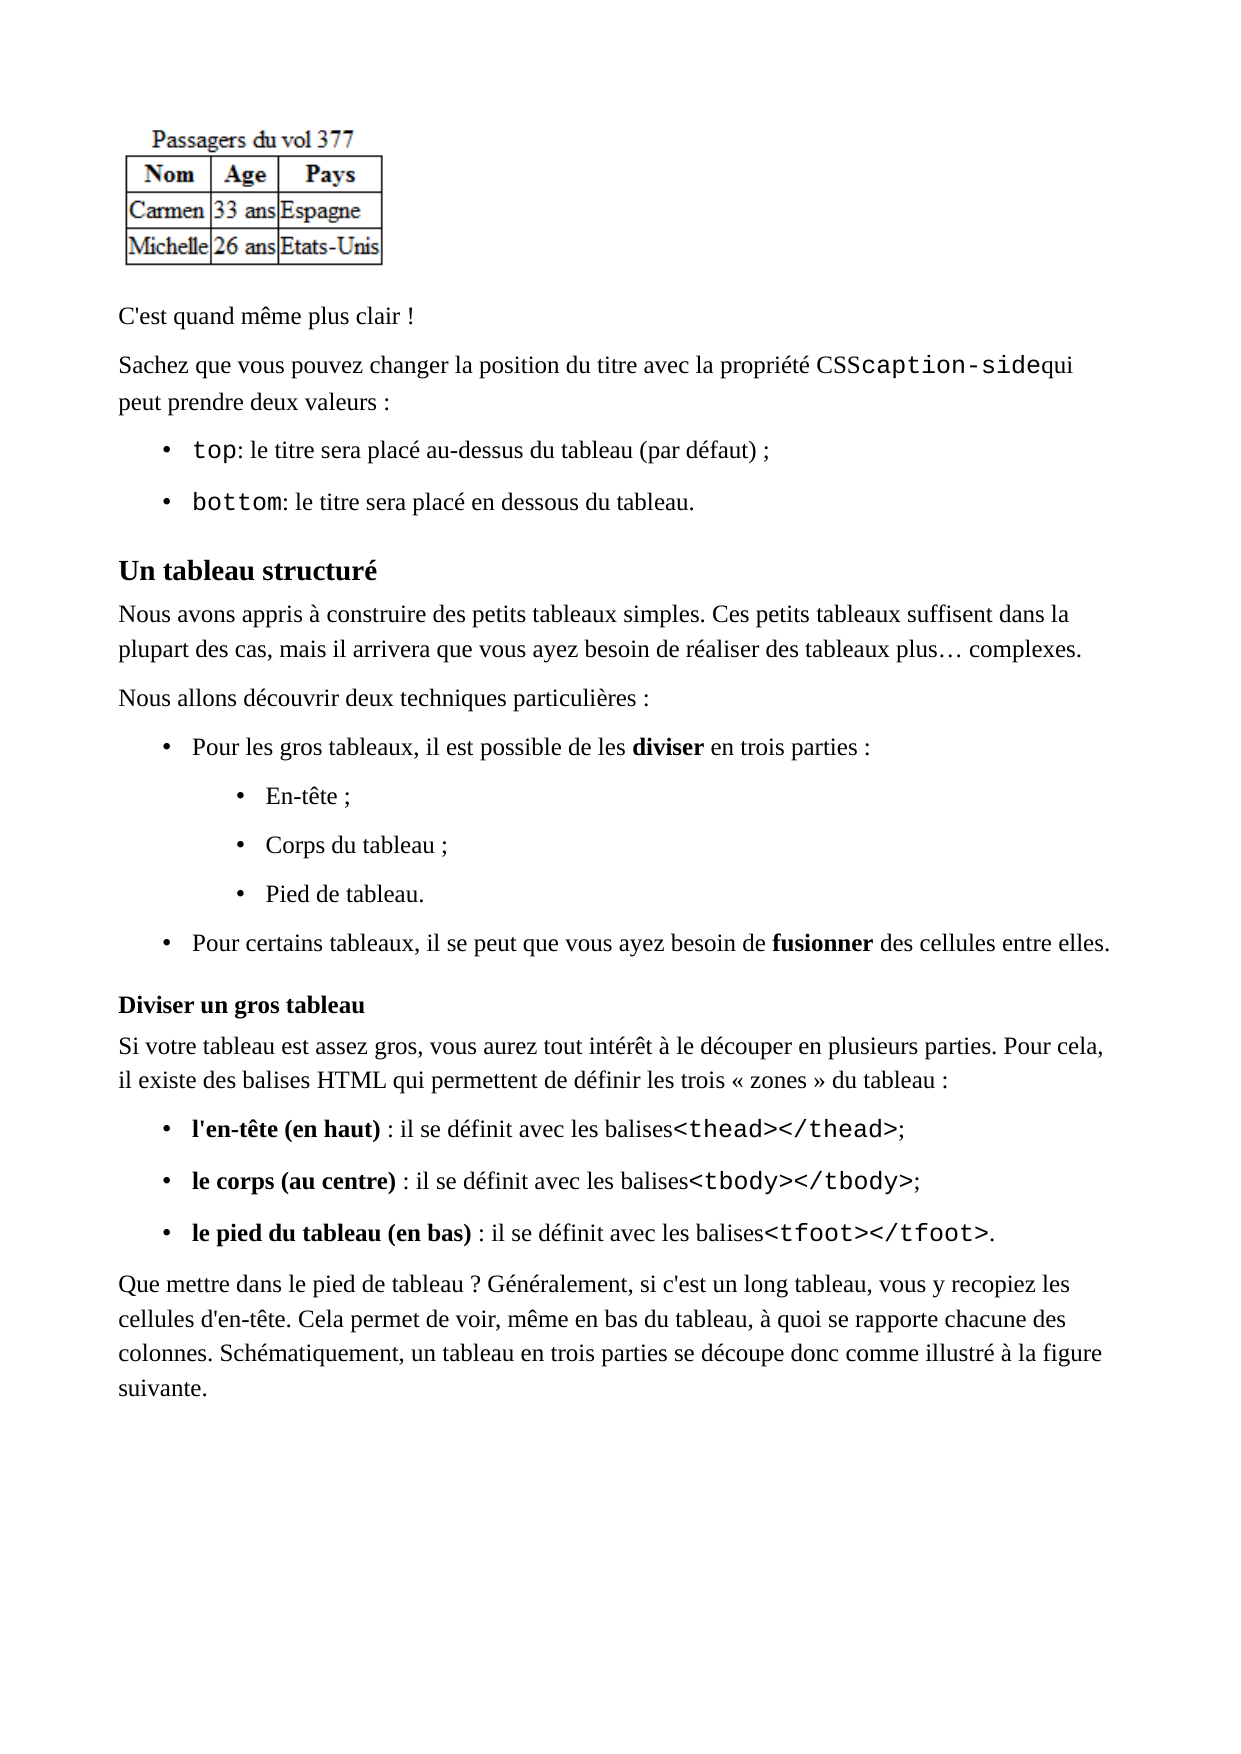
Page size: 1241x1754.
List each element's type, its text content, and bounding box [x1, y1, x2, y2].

text Sachez que vous pouvez changer la position du titre avec la propriété CSScaption-sidequi peut prendre deux valeurs : [118, 350, 1122, 415]
text Si votre tableau est assez gros, vous aurez tout intérêt à le découper en plusieurs parties. Pour cela, il existe des balises HTML qui permettent de définir les trois « zones » du tableau : [118, 1031, 1122, 1094]
list le pied du tableau (en bas) : il se définit avec les balises<tfoot></tfoot>. [162, 1218, 1122, 1248]
list Pied de tableau. [236, 879, 1122, 908]
list Pour certains tableaux, il se peut que vous ayez besoin de fusionner des cellules entre elles. [162, 928, 1122, 957]
text Nous allons découvrir deux techniques particulières : [118, 683, 1122, 712]
list Pour les gros tableaux, il est possible de les diviser en trois parties : [162, 732, 1122, 761]
list bottom: le titre sera placé en dessous du tableau. [162, 487, 1122, 518]
text Que mettre dans le pied de tableau ? Généralement, si c'est un long tableau, vous y recopiez les cellules d'en-tête. Cela permet de voir, même en bas du tableau, à quoi se rapporte chacune des colonnes. Schématiquement, un tableau en trois parties se découpe donc comme illustré à la figure suivante. [118, 1269, 1122, 1401]
text C'est quand même plus clair ! [118, 301, 1122, 330]
list Corps du tableau ; [236, 830, 1122, 859]
list l'en-tête (en haut) : il se définit avec les balises<thead></thead>; [162, 1114, 1122, 1145]
subtitle Un tableau structuré [118, 553, 1122, 587]
list top: le titre sera placé au-dessus du tableau (par défaut) ; [162, 436, 1122, 466]
subtitle Diviser un gros tableau [118, 990, 1122, 1018]
list En-tête ; [236, 781, 1122, 810]
picture [118, 118, 397, 281]
list le corps (au centre) : il se définit avec les balises<tbody></tbody>; [162, 1166, 1122, 1197]
text Nous avons appris à construire des petits tableaux simples. Ces petits tableaux suffisent dans la plupart des cas, mais il arrivera que vous ayez besoin de réaliser des tableaux plus… complexes. [118, 599, 1122, 663]
